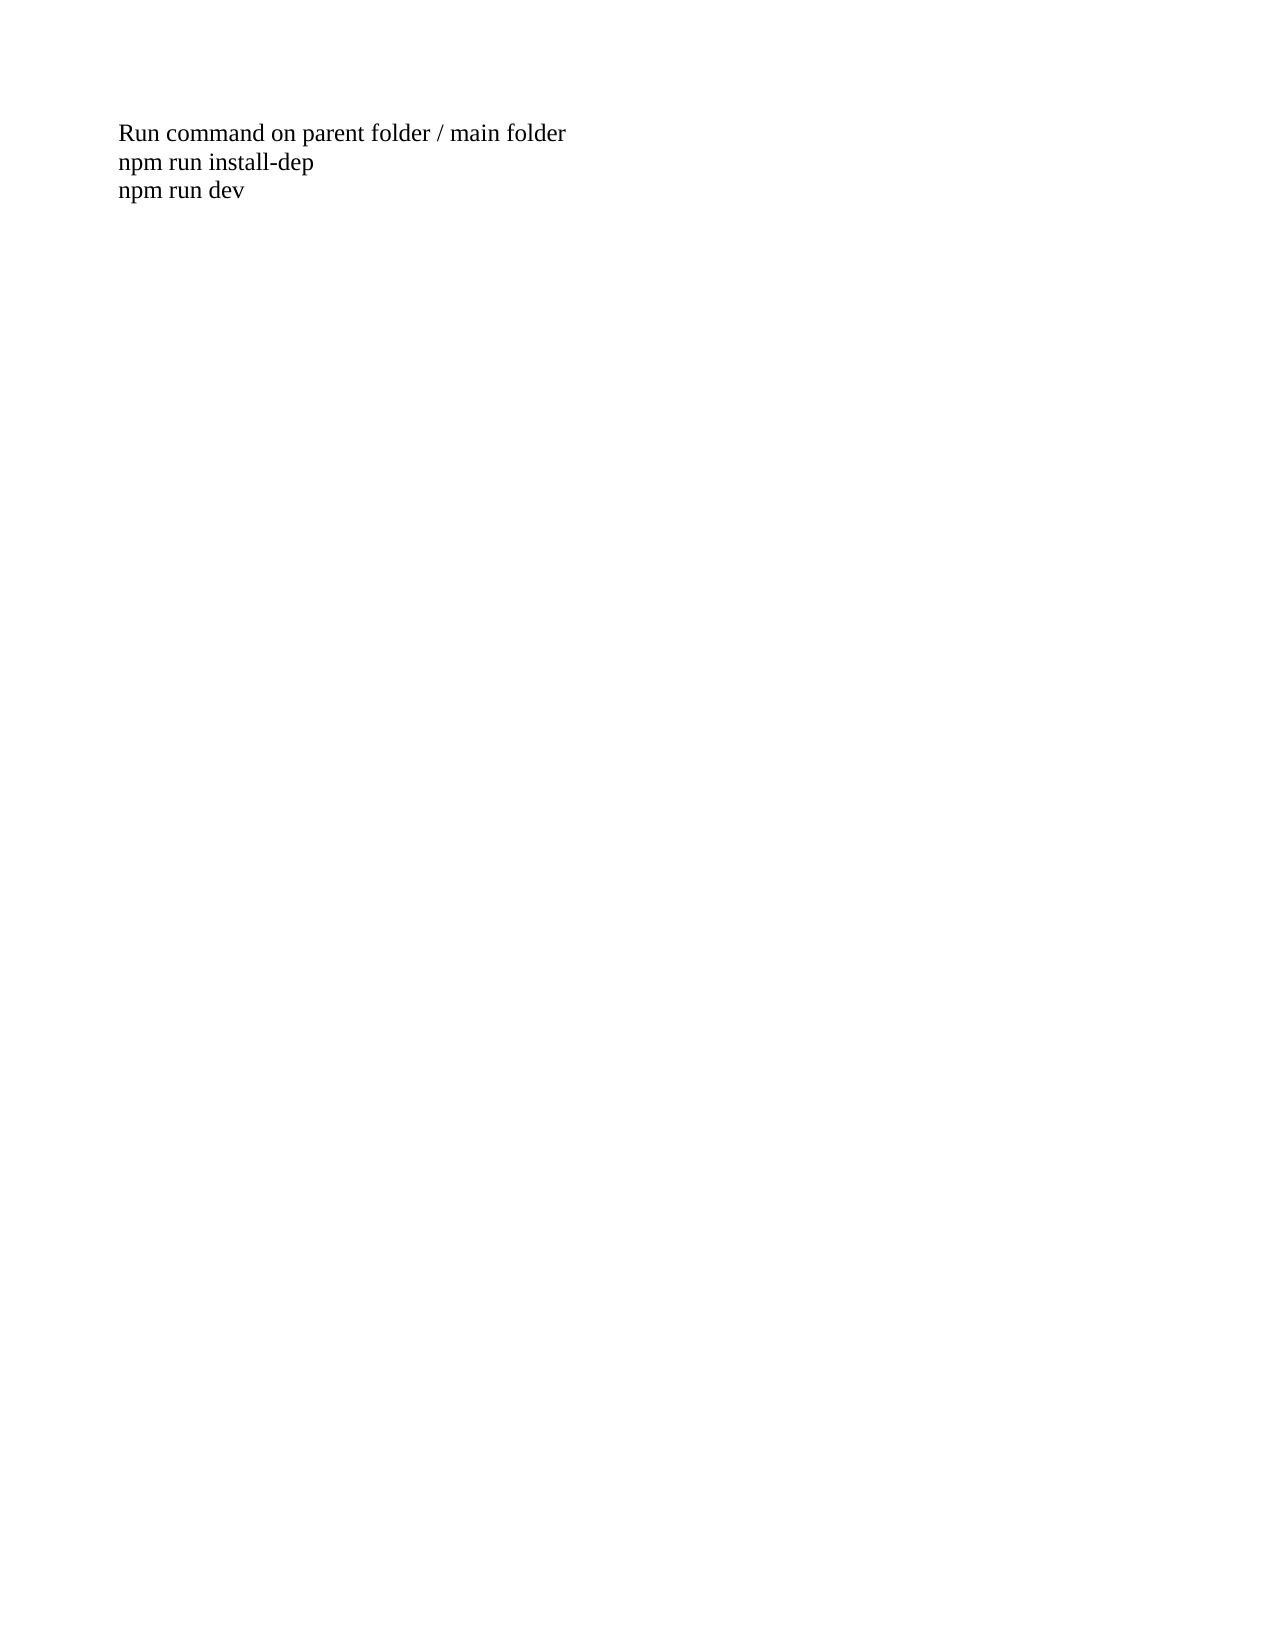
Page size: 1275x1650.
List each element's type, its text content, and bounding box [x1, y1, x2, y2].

text npm run dev [118, 176, 1157, 204]
text Run command on parent folder / main folder [118, 118, 1157, 147]
text npm run install-dep [118, 147, 1157, 176]
